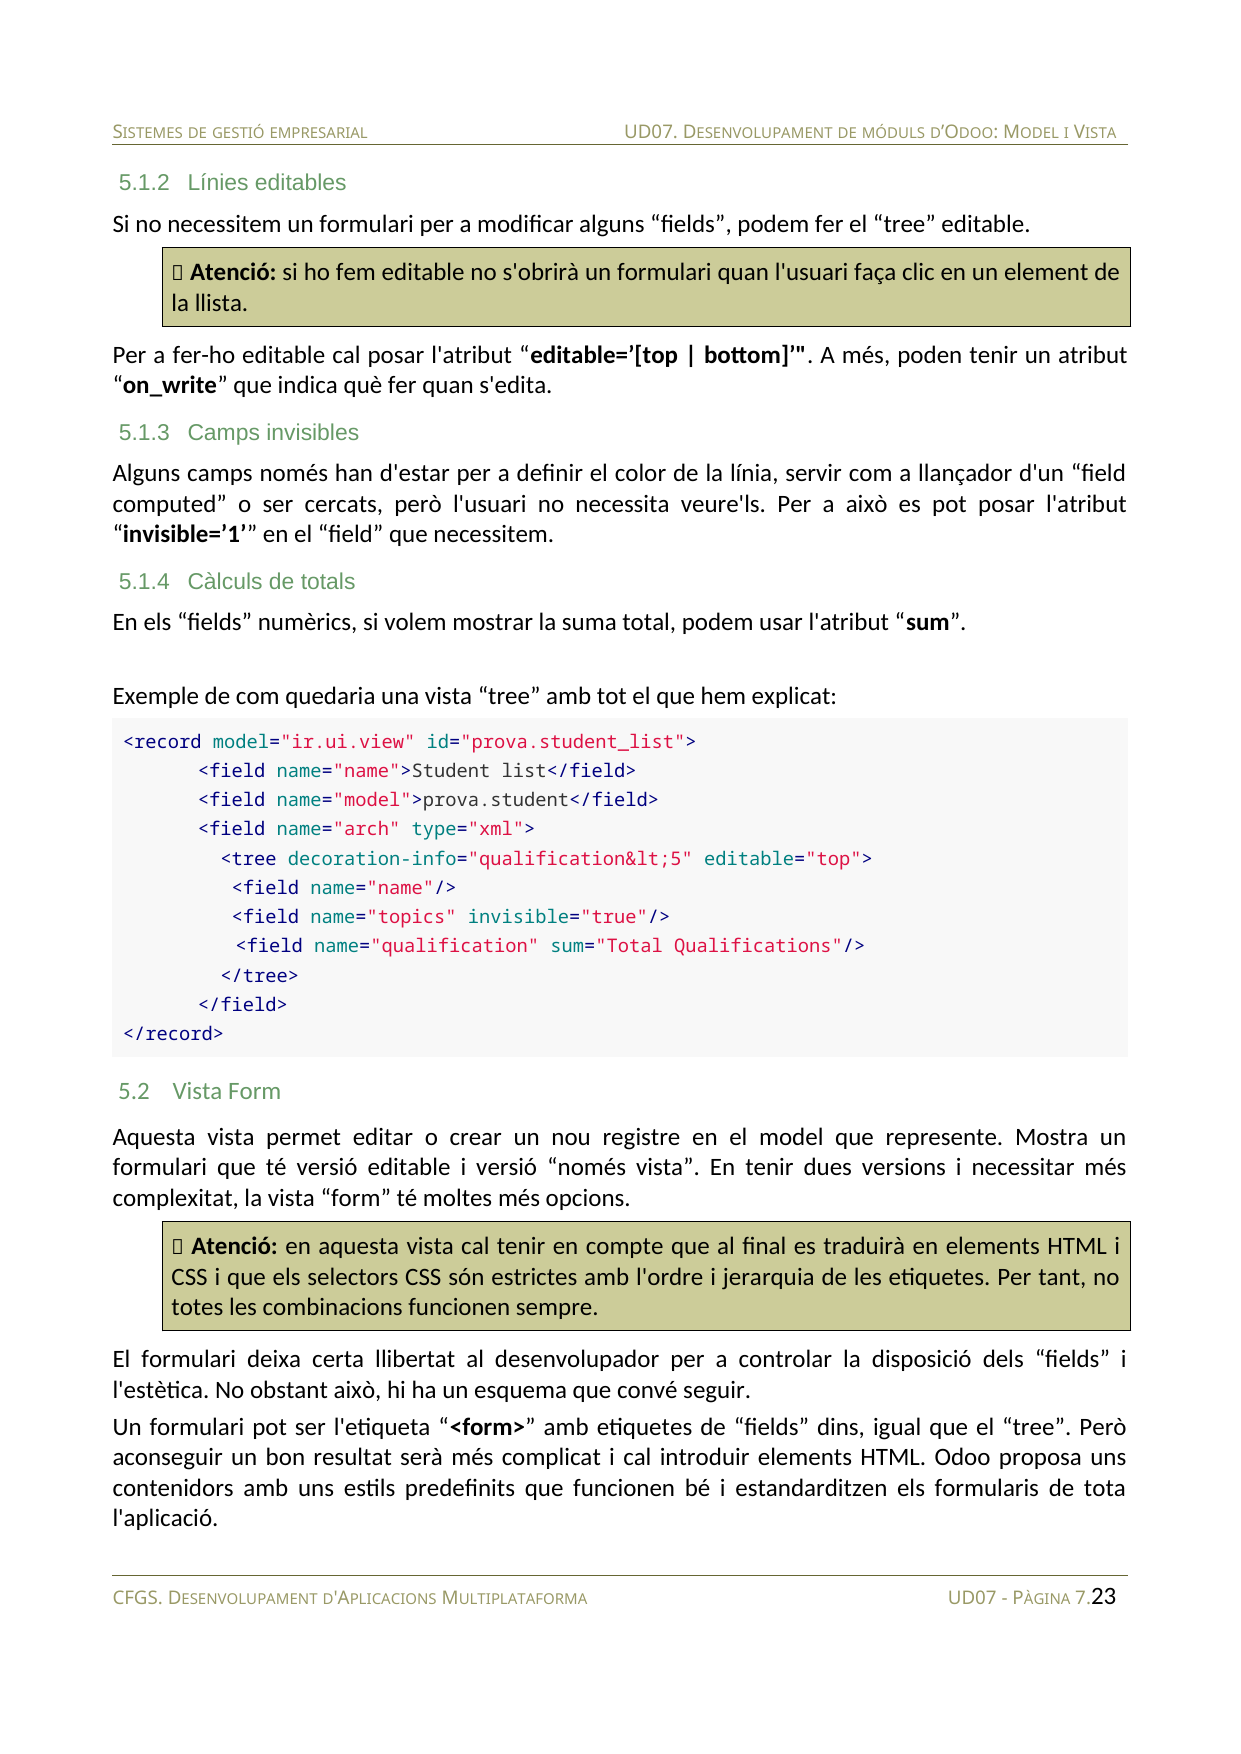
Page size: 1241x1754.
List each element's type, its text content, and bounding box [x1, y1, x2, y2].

subtitle Camps invisibles [112, 419, 1128, 445]
text Per a fer-ho editable cal posar l'atribut “editable=’[top | bottom]’". A més, poden tenir un atribut “on_write” que indica què fer quan s'edita. [112, 339, 1128, 400]
table_header <record model="ir.ui.view" id="prova.student_list"> <field name="name">Student list</field> <field name="model">prova.student</field> <field name="arch" type="xml"> <tree decoration-info="qualification&lt;5" editable="top"> <field name="name"/> <field name="topics" invisible="true"/> <field name="qualification" sum="Total Qualifications"/> </tree> </field> </record> [112, 718, 1128, 1057]
text ❕ Atenció: en aquesta vista cal tenir en compte que al final es traduirà en elements HTML i CSS i que els selectors CSS són estrictes amb l'ordre i jerarquia de les etiquetes. Per tant, no totes les combinacions funcionen sempre. [163, 1222, 1130, 1330]
text Alguns camps només han d'estar per a definir el color de la línia, servir com a llançador d'un “field computed” o ser cercats, però l'usuari no necessita veure'ls. Per a això es pot posar l'atribut “invisible=’1’” en el “field” que necessitem. [112, 457, 1128, 549]
subtitle Càlculs de totals [112, 568, 1128, 594]
subtitle Vista Form [112, 1075, 1128, 1106]
text Un formulari pot ser l'etiqueta “<form>” amb etiquetes de “fields” dins, igual que el “tree”. Però aconseguir un bon resultat serà més complicat i cal introduir elements HTML. Odoo proposa uns contenidors amb uns estils predefinits que funcionen bé i estandarditzen els formularis de tota l'aplicació. [112, 1411, 1128, 1533]
text Exemple de com quedaria una vista “tree” amb tot el que hem explicat: [112, 681, 1128, 711]
text Si no necessitem un formulari per a modificar alguns “fields”, podem fer el “tree” editable. [112, 208, 1128, 238]
text El formulari deixa certa llibertat al desenvolupador per a controlar la disposició dels “fields” i l'estètica. No obstant això, hi ha un esquema que convé seguir. [112, 1343, 1128, 1404]
text Aquesta vista permet editar o crear un nou registre en el model que represente. Mostra un formulari que té versió editable i versió “només vista”. En tenir dues versions i necessitar més complexitat, la vista “form” té moltes més opcions. [112, 1121, 1128, 1212]
text En els “fields” numèrics, si volem mostrar la suma total, podem usar l'atribut “sum”. [112, 607, 1128, 637]
subtitle Línies editables [112, 169, 1128, 195]
text ❕ Atenció: si ho fem editable no s'obrirà un formulari quan l'usuari faça clic en un element de la llista. [163, 248, 1130, 326]
